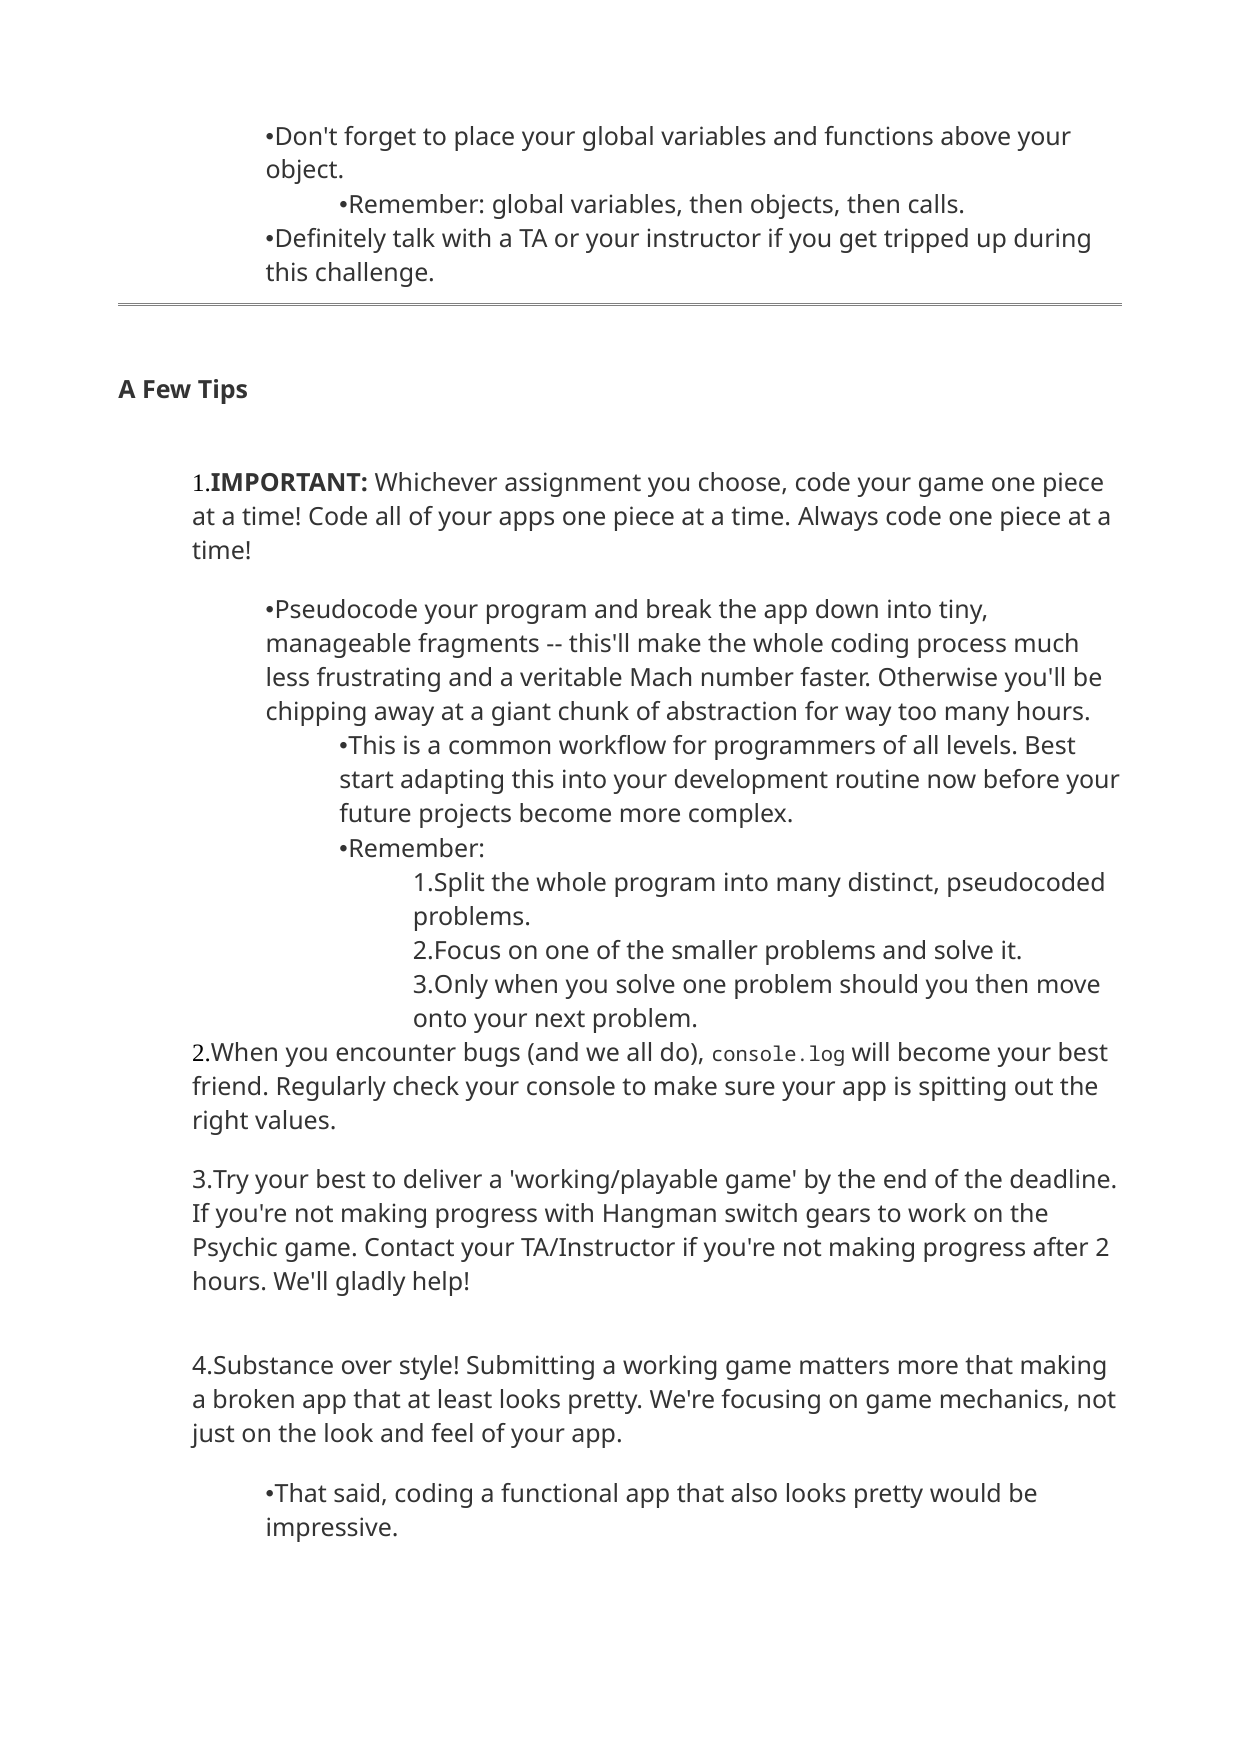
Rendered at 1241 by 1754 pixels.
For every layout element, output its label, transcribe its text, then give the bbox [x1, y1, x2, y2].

list IMPORTANT: Whichever assignment you choose, code your game one piece at a time! Code all of your apps one piece at a time. Always code one piece at a time! [118, 464, 1122, 567]
list Try your best to deliver a 'working/playable game' by the end of the deadline. If you're not making progress with Hangman switch gears to work on the Psychic game. Contact your TA/Instructor if you're not making progress after 2 hours. We'll gladly help! [118, 1162, 1122, 1298]
list Only when you solve one problem should you then move onto your next problem. [118, 966, 1122, 1034]
list Remember: global variables, then objects, then calls. [118, 186, 1122, 220]
list Definitely talk with a TA or your instructor if you get tripped up during this challenge. [118, 220, 1122, 288]
list Don't forget to place your global variables and functions above your object. [118, 118, 1122, 186]
list Remember: [118, 830, 1122, 864]
list Split the whole program into many distinct, pseudocoded problems. [118, 864, 1122, 932]
list Pseudocode your program and break the app down into tiny, manageable fragments -- this'll make the whole coding process much less frustrating and a veritable Mach number faster. Otherwise you'll be chipping away at a giant chunk of abstraction for way too many hours. [118, 592, 1122, 728]
list Focus on one of the smaller problems and solve it. [118, 932, 1122, 966]
subtitle A Few Tips [118, 372, 1122, 406]
list Substance over style! Submitting a working game matters more that making a broken app that at least looks pretty. We're focusing on game mechanics, not just on the look and feel of your app. [118, 1348, 1122, 1450]
list When you encounter bugs (and we all do), console.log will become your best friend. Regularly check your console to make sure your app is spitting out the right values. [118, 1034, 1122, 1137]
list That said, coding a functional app that also looks pretty would be impressive. [118, 1475, 1122, 1543]
list This is a common workflow for programmers of all levels. Best start adapting this into your development routine now before your future projects become more complex. [118, 728, 1122, 830]
